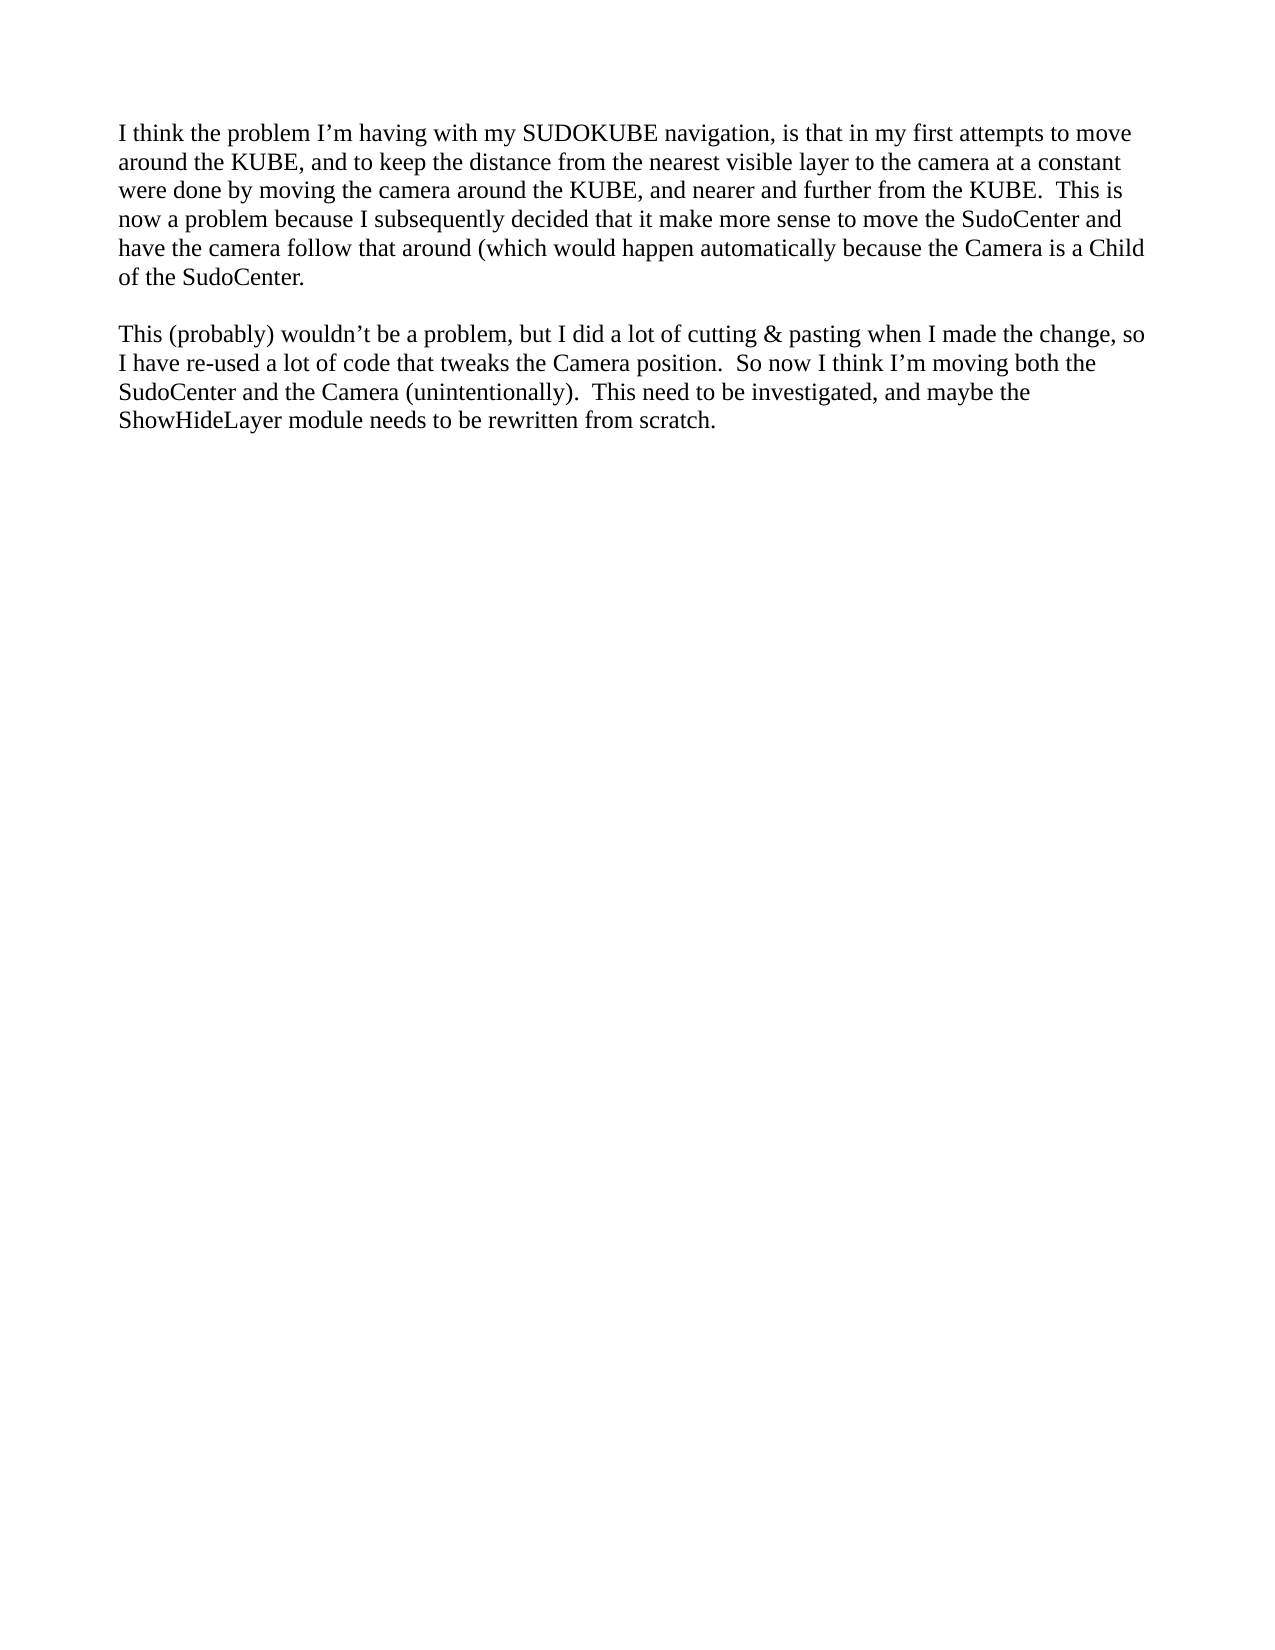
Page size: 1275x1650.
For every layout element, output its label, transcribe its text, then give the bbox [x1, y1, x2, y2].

text I think the problem I’m having with my SUDOKUBE navigation, is that in my first attempts to move around the KUBE, and to keep the distance from the nearest visible layer to the camera at a constant were done by moving the camera around the KUBE, and nearer and further from the KUBE. This is now a problem because I subsequently decided that it make more sense to move the SudoCenter and have the camera follow that around (which would happen automatically because the Camera is a Child of the SudoCenter. [118, 118, 1157, 291]
text This (probably) wouldn’t be a problem, but I did a lot of cutting & pasting when I made the change, so I have re-used a lot of code that tweaks the Camera position. So now I think I’m moving both the SudoCenter and the Camera (unintentionally). This need to be investigated, and maybe the ShowHideLayer module needs to be rewritten from scratch. [118, 319, 1157, 434]
